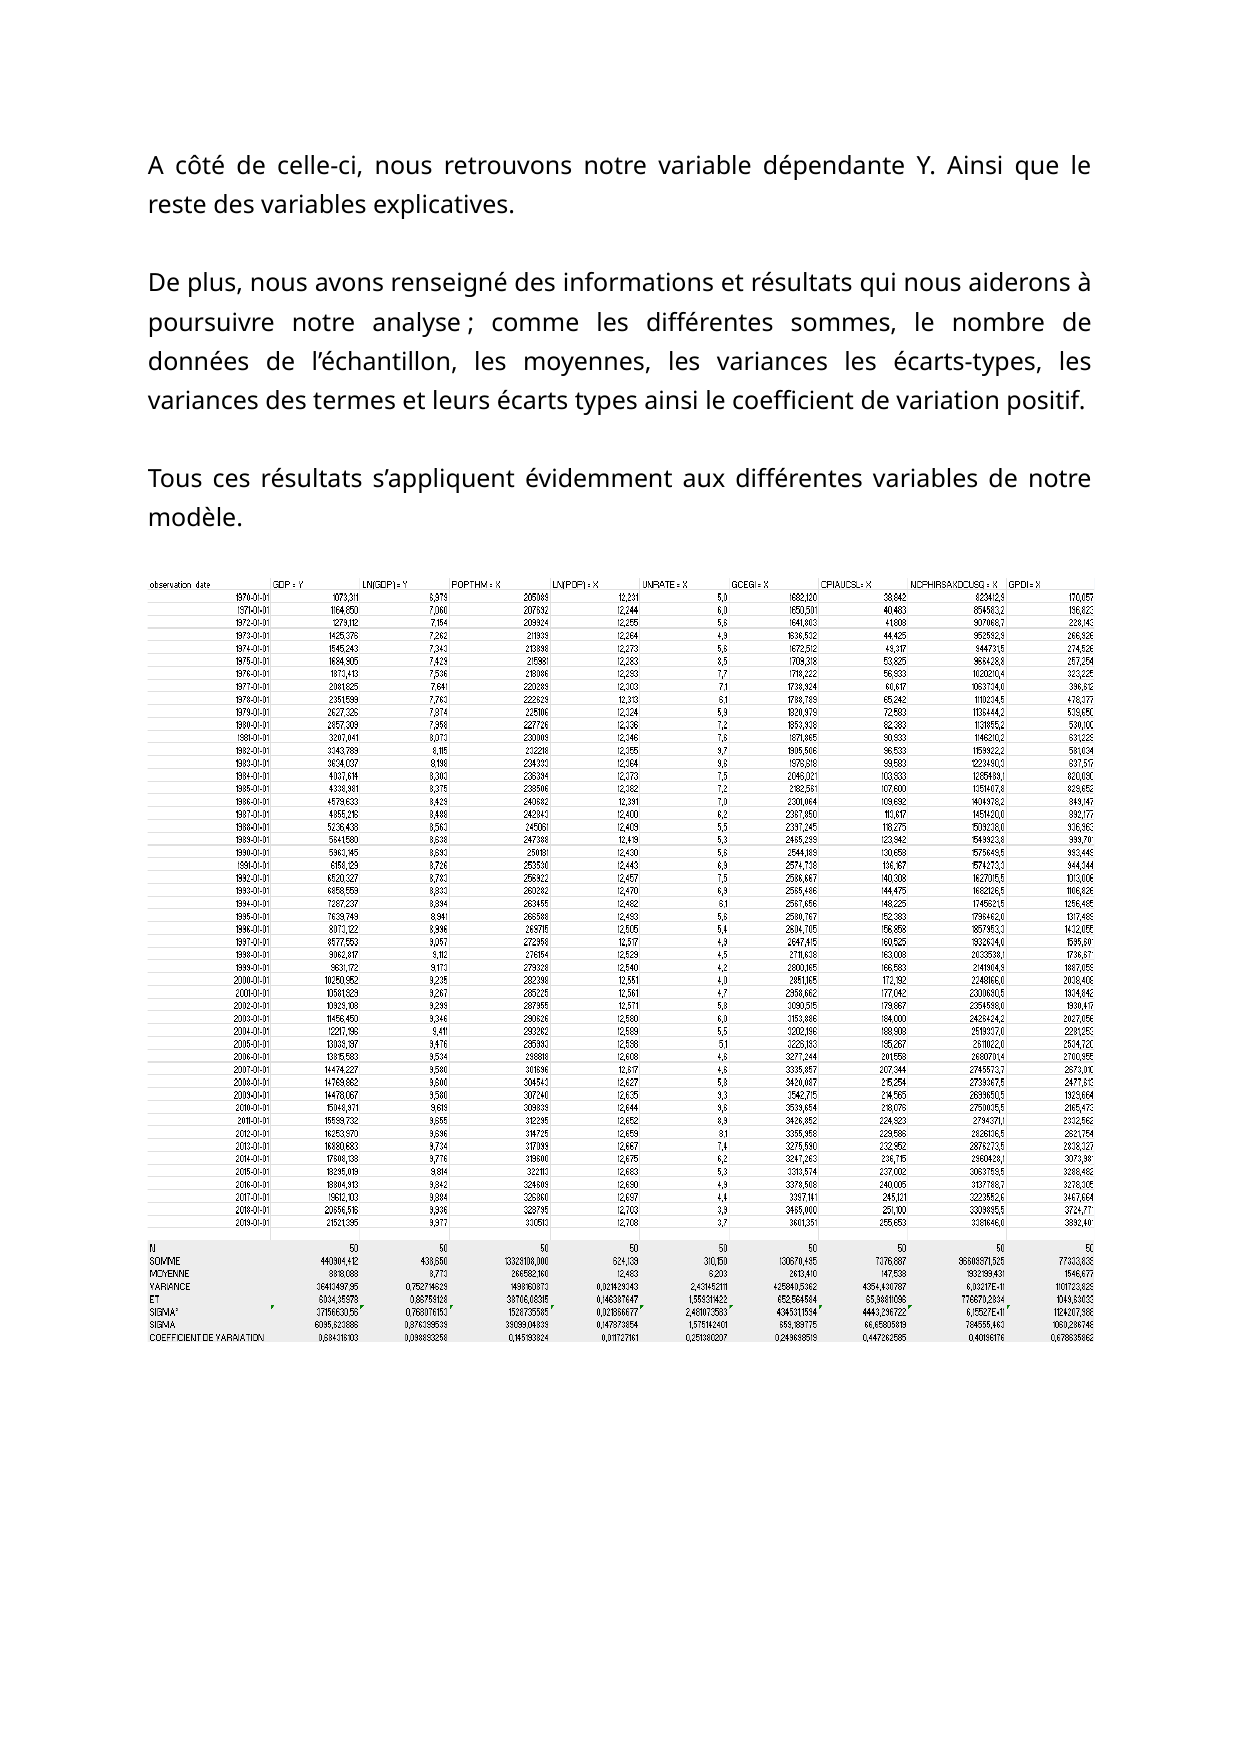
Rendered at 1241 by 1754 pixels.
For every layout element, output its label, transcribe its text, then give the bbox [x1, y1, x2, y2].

text A côté de celle-ci, nous retrouvons notre variable dépendante Y. Ainsi que le reste des variables explicatives. [148, 148, 1093, 221]
text Tous ces résultats s’appliquent évidemment aux différentes variables de notre modèle. [148, 461, 1093, 534]
text De plus, nous avons renseigné des informations et résultats qui nous aiderons à poursuivre notre analyse ; comme les différentes sommes, le nombre de données de l’échantillon, les moyennes, les variances les écarts-types, les variances des termes et leurs écarts types ainsi le coefficient de variation positif. [148, 265, 1093, 417]
